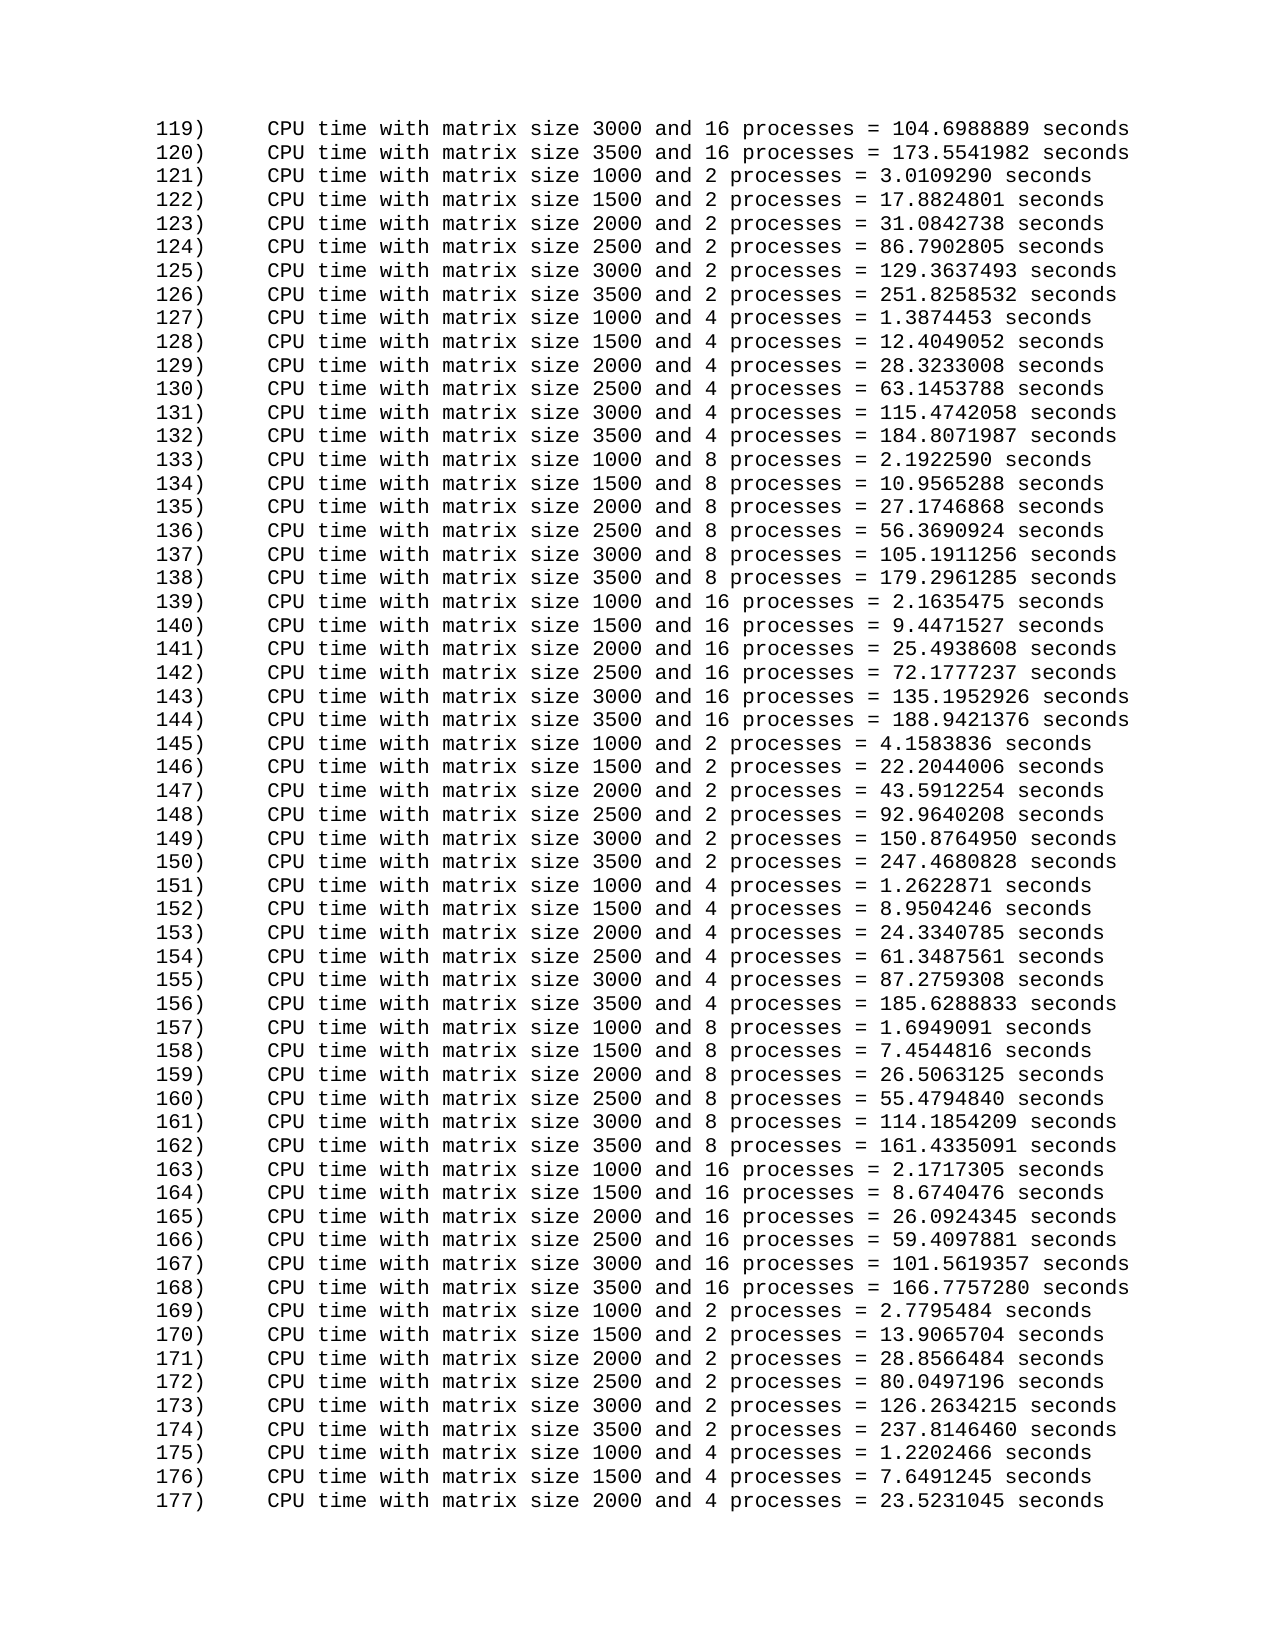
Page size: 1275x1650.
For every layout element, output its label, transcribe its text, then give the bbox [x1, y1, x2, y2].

list CPU time with matrix size 2500 and 4 processes = 63.1453788 seconds [156, 378, 1157, 402]
list CPU time with matrix size 2500 and 16 processes = 59.4097881 seconds [156, 1229, 1157, 1253]
list CPU time with matrix size 2000 and 2 processes = 31.0842738 seconds [156, 213, 1157, 236]
list CPU time with matrix size 2500 and 16 processes = 72.1777237 seconds [156, 662, 1157, 686]
list CPU time with matrix size 3000 and 2 processes = 126.2634215 seconds [156, 1395, 1157, 1419]
list CPU time with matrix size 3000 and 16 processes = 135.1952926 seconds [156, 686, 1157, 709]
list CPU time with matrix size 3000 and 16 processes = 101.5619357 seconds [156, 1253, 1157, 1277]
list CPU time with matrix size 3500 and 16 processes = 166.7757280 seconds [156, 1277, 1157, 1300]
list CPU time with matrix size 1500 and 16 processes = 8.6740476 seconds [156, 1182, 1157, 1206]
list CPU time with matrix size 2000 and 16 processes = 25.4938608 seconds [156, 638, 1157, 662]
list CPU time with matrix size 2000 and 4 processes = 28.3233008 seconds [156, 354, 1157, 378]
list CPU time with matrix size 2500 and 8 processes = 56.3690924 seconds [156, 520, 1157, 544]
list CPU time with matrix size 1500 and 4 processes = 7.6491245 seconds [156, 1466, 1157, 1489]
list CPU time with matrix size 1000 and 2 processes = 4.1583836 seconds [156, 733, 1157, 757]
list CPU time with matrix size 2000 and 2 processes = 28.8566484 seconds [156, 1348, 1157, 1371]
list CPU time with matrix size 1000 and 8 processes = 1.6949091 seconds [156, 1017, 1157, 1040]
list CPU time with matrix size 3500 and 2 processes = 247.4680828 seconds [156, 851, 1157, 875]
list CPU time with matrix size 1500 and 2 processes = 22.2044006 seconds [156, 757, 1157, 780]
list CPU time with matrix size 1500 and 16 processes = 9.4471527 seconds [156, 615, 1157, 638]
list CPU time with matrix size 1000 and 4 processes = 1.2202466 seconds [156, 1442, 1157, 1466]
list CPU time with matrix size 1500 and 2 processes = 13.9065704 seconds [156, 1324, 1157, 1348]
list CPU time with matrix size 3500 and 2 processes = 237.8146460 seconds [156, 1419, 1157, 1442]
list CPU time with matrix size 3500 and 16 processes = 173.5541982 seconds [156, 142, 1157, 165]
list CPU time with matrix size 2500 and 8 processes = 55.4794840 seconds [156, 1088, 1157, 1111]
list CPU time with matrix size 3000 and 2 processes = 150.8764950 seconds [156, 827, 1157, 851]
list CPU time with matrix size 3000 and 8 processes = 114.1854209 seconds [156, 1111, 1157, 1135]
list CPU time with matrix size 2000 and 16 processes = 26.0924345 seconds [156, 1206, 1157, 1229]
list CPU time with matrix size 1000 and 8 processes = 2.1922590 seconds [156, 449, 1157, 473]
list CPU time with matrix size 3500 and 8 processes = 179.2961285 seconds [156, 567, 1157, 591]
list CPU time with matrix size 2500 and 2 processes = 92.9640208 seconds [156, 804, 1157, 827]
list CPU time with matrix size 2000 and 4 processes = 24.3340785 seconds [156, 922, 1157, 946]
list CPU time with matrix size 3500 and 2 processes = 251.8258532 seconds [156, 284, 1157, 307]
list CPU time with matrix size 1000 and 4 processes = 1.2622871 seconds [156, 875, 1157, 898]
list CPU time with matrix size 3000 and 4 processes = 115.4742058 seconds [156, 402, 1157, 426]
list CPU time with matrix size 2500 and 4 processes = 61.3487561 seconds [156, 946, 1157, 969]
list CPU time with matrix size 3000 and 4 processes = 87.2759308 seconds [156, 969, 1157, 993]
list CPU time with matrix size 1500 and 2 processes = 17.8824801 seconds [156, 189, 1157, 213]
list CPU time with matrix size 1000 and 2 processes = 3.0109290 seconds [156, 165, 1157, 189]
list CPU time with matrix size 2000 and 4 processes = 23.5231045 seconds [156, 1489, 1157, 1513]
list CPU time with matrix size 1500 and 4 processes = 8.9504246 seconds [156, 898, 1157, 922]
list CPU time with matrix size 3500 and 16 processes = 188.9421376 seconds [156, 709, 1157, 733]
list CPU time with matrix size 1500 and 8 processes = 7.4544816 seconds [156, 1040, 1157, 1064]
list CPU time with matrix size 3500 and 4 processes = 184.8071987 seconds [156, 426, 1157, 449]
list CPU time with matrix size 2000 and 8 processes = 27.1746868 seconds [156, 496, 1157, 520]
list CPU time with matrix size 1000 and 4 processes = 1.3874453 seconds [156, 307, 1157, 331]
list CPU time with matrix size 2000 and 8 processes = 26.5063125 seconds [156, 1064, 1157, 1088]
list CPU time with matrix size 2000 and 2 processes = 43.5912254 seconds [156, 780, 1157, 804]
list CPU time with matrix size 2500 and 2 processes = 80.0497196 seconds [156, 1371, 1157, 1395]
list CPU time with matrix size 3000 and 16 processes = 104.6988889 seconds [156, 118, 1157, 142]
list CPU time with matrix size 3000 and 2 processes = 129.3637493 seconds [156, 260, 1157, 284]
list CPU time with matrix size 3500 and 4 processes = 185.6288833 seconds [156, 993, 1157, 1017]
list CPU time with matrix size 1500 and 8 processes = 10.9565288 seconds [156, 473, 1157, 496]
list CPU time with matrix size 3500 and 8 processes = 161.4335091 seconds [156, 1135, 1157, 1158]
list CPU time with matrix size 1500 and 4 processes = 12.4049052 seconds [156, 331, 1157, 354]
list CPU time with matrix size 1000 and 2 processes = 2.7795484 seconds [156, 1300, 1157, 1324]
list CPU time with matrix size 1000 and 16 processes = 2.1635475 seconds [156, 591, 1157, 615]
list CPU time with matrix size 1000 and 16 processes = 2.1717305 seconds [156, 1158, 1157, 1182]
list CPU time with matrix size 3000 and 8 processes = 105.1911256 seconds [156, 544, 1157, 567]
list CPU time with matrix size 2500 and 2 processes = 86.7902805 seconds [156, 236, 1157, 260]
